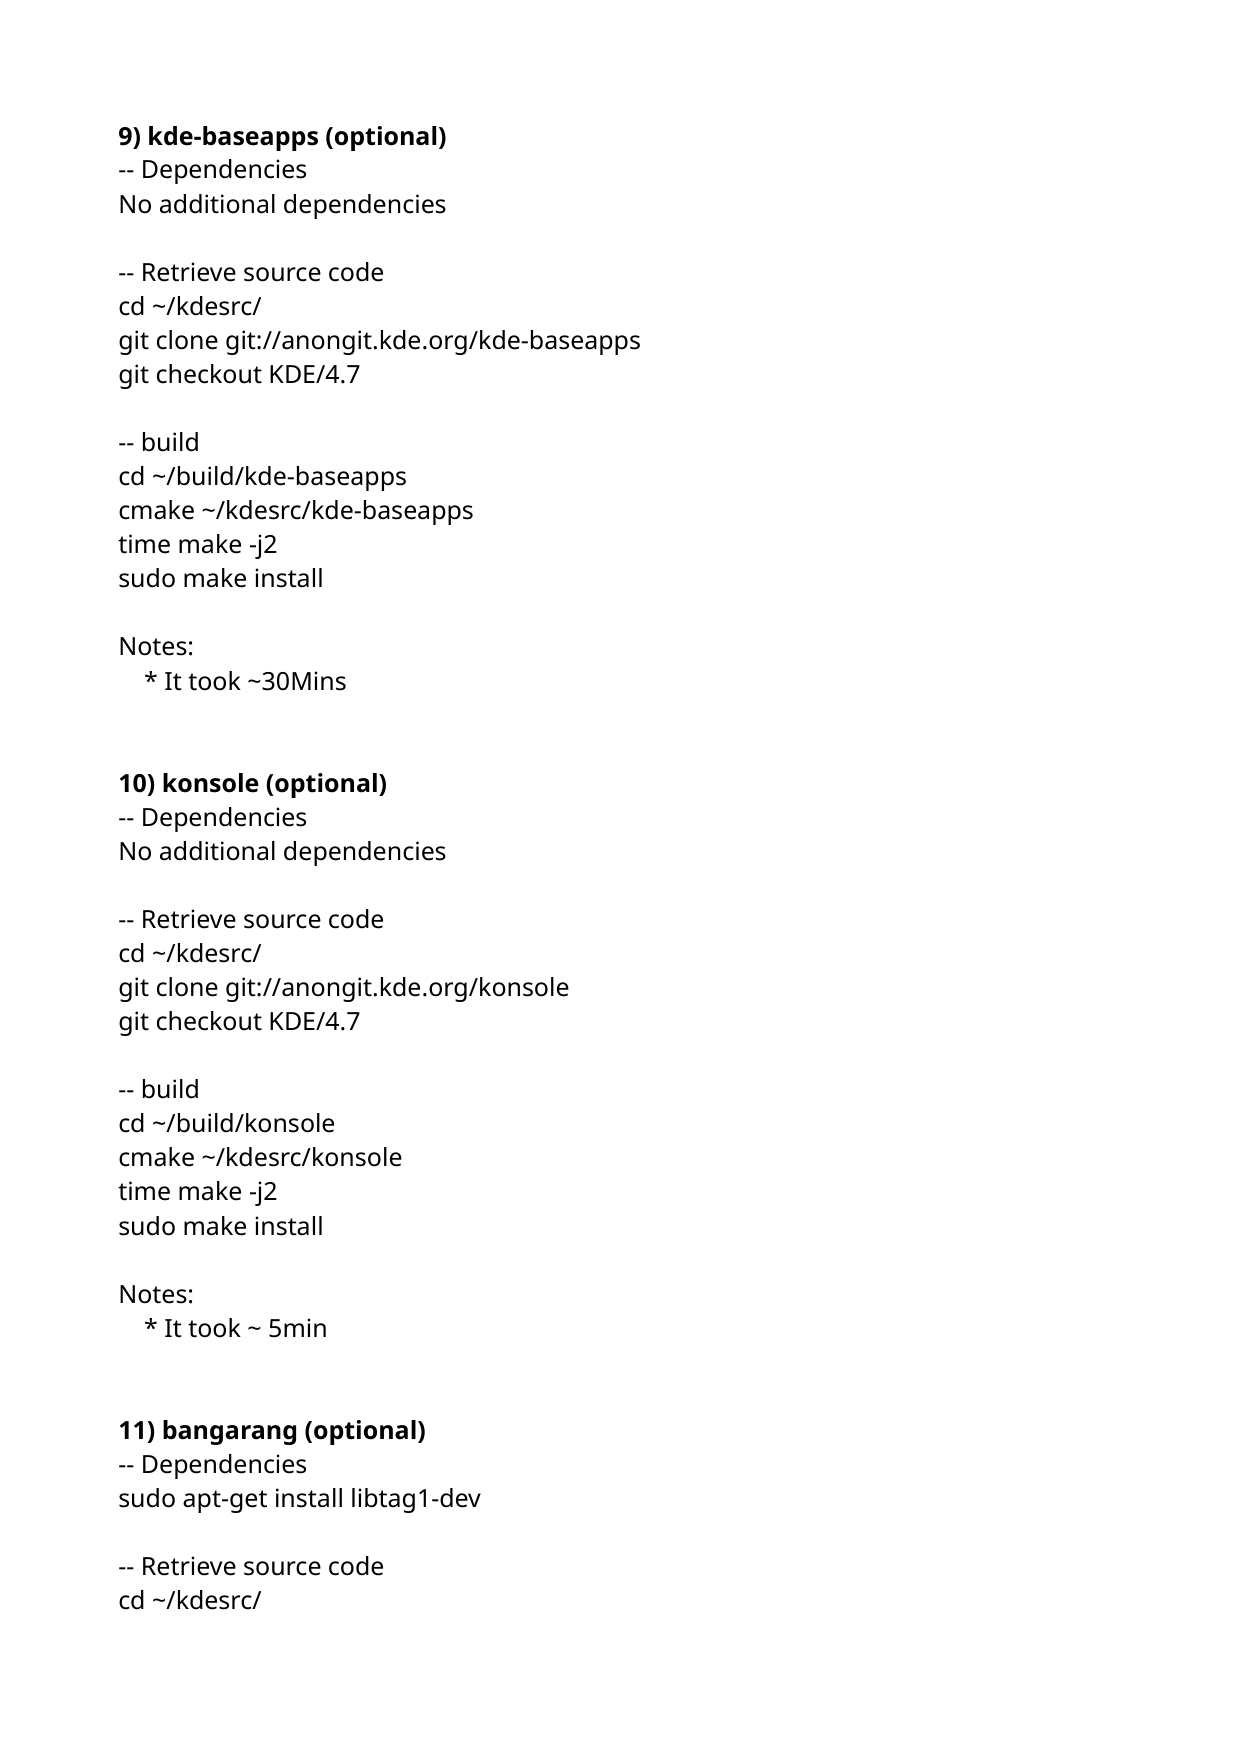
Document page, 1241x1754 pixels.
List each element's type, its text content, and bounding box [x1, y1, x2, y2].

text 9) kde-baseapps (optional) -- Dependencies No additional dependencies -- Retrieve source code cd ~/kdesrc/ git clone git://anongit.kde.org/kde-baseapps git checkout KDE/4.7 -- build cd ~/build/kde-baseapps cmake ~/kdesrc/kde-baseapps time make -j2 sudo make install Notes: * It took ~30Mins 10) konsole (optional) -- Dependencies No additional dependencies -- Retrieve source code cd ~/kdesrc/ git clone git://anongit.kde.org/konsole git checkout KDE/4.7 -- build cd ~/build/konsole cmake ~/kdesrc/konsole time make -j2 sudo make install Notes: * It took ~ 5min 11) bangarang (optional) -- Dependencies sudo apt-get install libtag1-dev -- Retrieve source code cd ~/kdesrc/ [118, 118, 1122, 1617]
